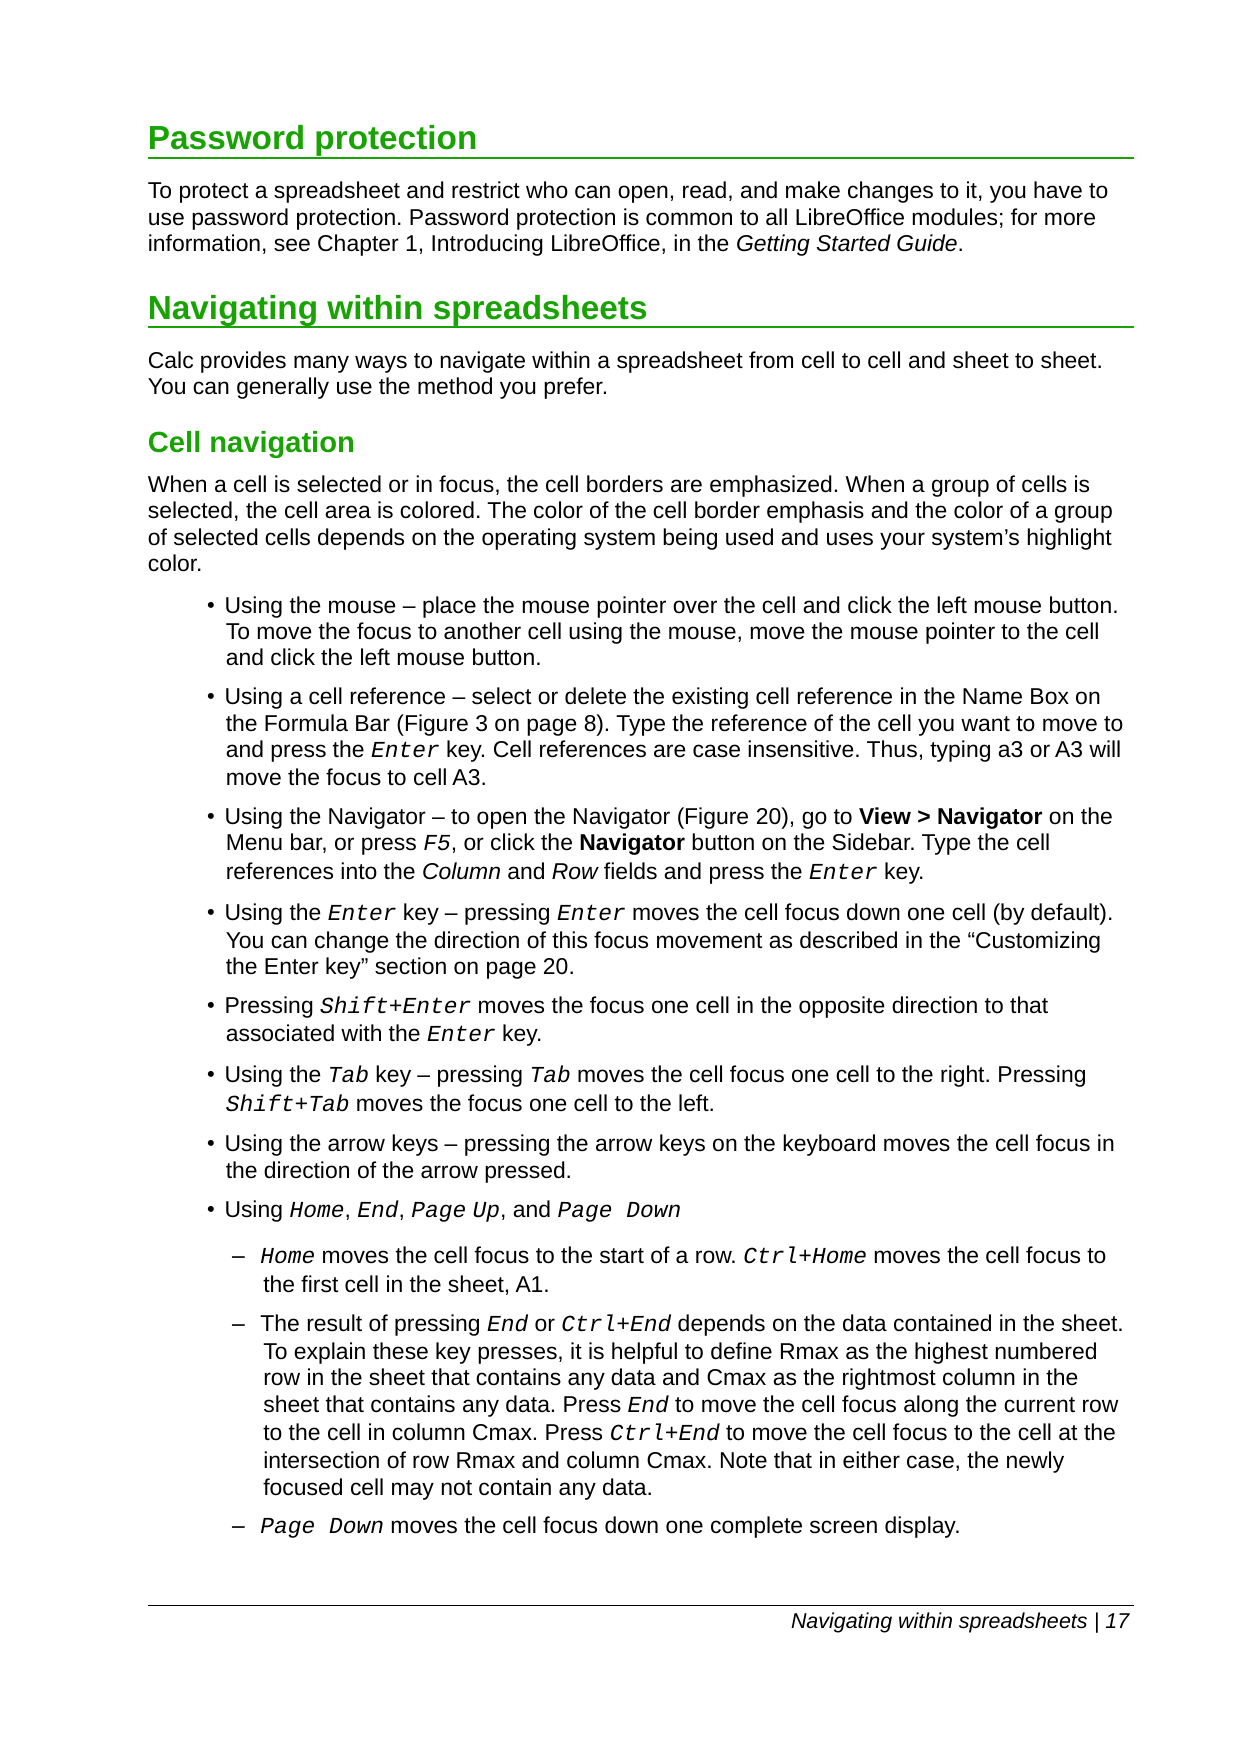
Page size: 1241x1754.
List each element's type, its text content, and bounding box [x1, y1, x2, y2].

subtitle Password protection [148, 118, 1134, 157]
list Pressing Shift+Enter moves the focus one cell in the opposite direction to that associated with the Enter key. [204, 989, 1134, 1049]
list Using the Tab key – pressing Tab moves the cell focus one cell to the right. Pressing Shift+Tab moves the focus one cell to the left. [204, 1058, 1134, 1118]
text To protect a spreadsheet and restrict who can open, read, and make changes to it, you have to use password protection. Password protection is common to all LibreOffice modules; for more information, see Chapter 1, Introducing LibreOffice, in the Getting Started Guide. [148, 177, 1134, 256]
list Page Down moves the cell focus down one complete screen display. [229, 1509, 1134, 1544]
subtitle Navigating within spreadsheets [148, 288, 1134, 326]
list Home moves the cell focus to the start of a row. Ctrl+Home moves the cell focus to the first cell in the sheet, A1. [229, 1239, 1134, 1297]
subtitle Cell navigation [148, 425, 1134, 458]
list Using the arrow keys – pressing the arrow keys on the keyboard moves the cell focus in the direction of the arrow pressed. [204, 1127, 1134, 1183]
list The result of pressing End or Ctrl+End depends on the data contained in the sheet. To explain these key presses, it is helpful to define Rmax as the highest numbered row in the sheet that contains any data and Cmax as the rightmost column in the sheet that contains any data. Press End to move the cell focus along the current row to the cell in column Cmax. Press Ctrl+End to move the cell focus to the cell at the intersection of row Rmax and column Cmax. Note that in either case, the newly focused cell may not contain any data. [229, 1307, 1134, 1500]
list Using a cell reference – select or delete the existing cell reference in the Name Box on the Formula Bar (Figure 3 on page 8). Type the reference of the cell you want to move to and press the Enter key. Cell references are case insensitive. Thus, typing a3 or A3 will move the focus to cell A3. [204, 680, 1134, 791]
list Using the Enter key – pressing Enter moves the cell focus down one cell (by default). You can change the direction of this focus movement as described in the “Customizing the Enter key” section on page 20. [204, 896, 1134, 979]
list Using Home, End, Page Up, and Page Down [204, 1193, 1134, 1227]
list Using the mouse – place the mouse pointer over the cell and click the left mouse button. To move the focus to another cell using the mouse, move the mouse pointer to the cell and click the left mouse button. [204, 589, 1134, 671]
text When a cell is selected or in focus, the cell borders are emphasized. When a group of cells is selected, the cell area is colored. The color of the cell border emphasis and the color of a group of selected cells depends on the operating system being used and uses your system’s highlight color. [148, 471, 1134, 576]
list Using the Navigator – to open the Navigator (Figure 20), go to View > Navigator on the Menu bar, or press F5, or click the Navigator button on the Sidebar. Type the cell references into the Column and Row fields and press the Enter key. [204, 800, 1134, 886]
text Calc provides many ways to navigate within a spreadsheet from cell to cell and sheet to sheet. You can generally use the method you prefer. [148, 347, 1134, 400]
